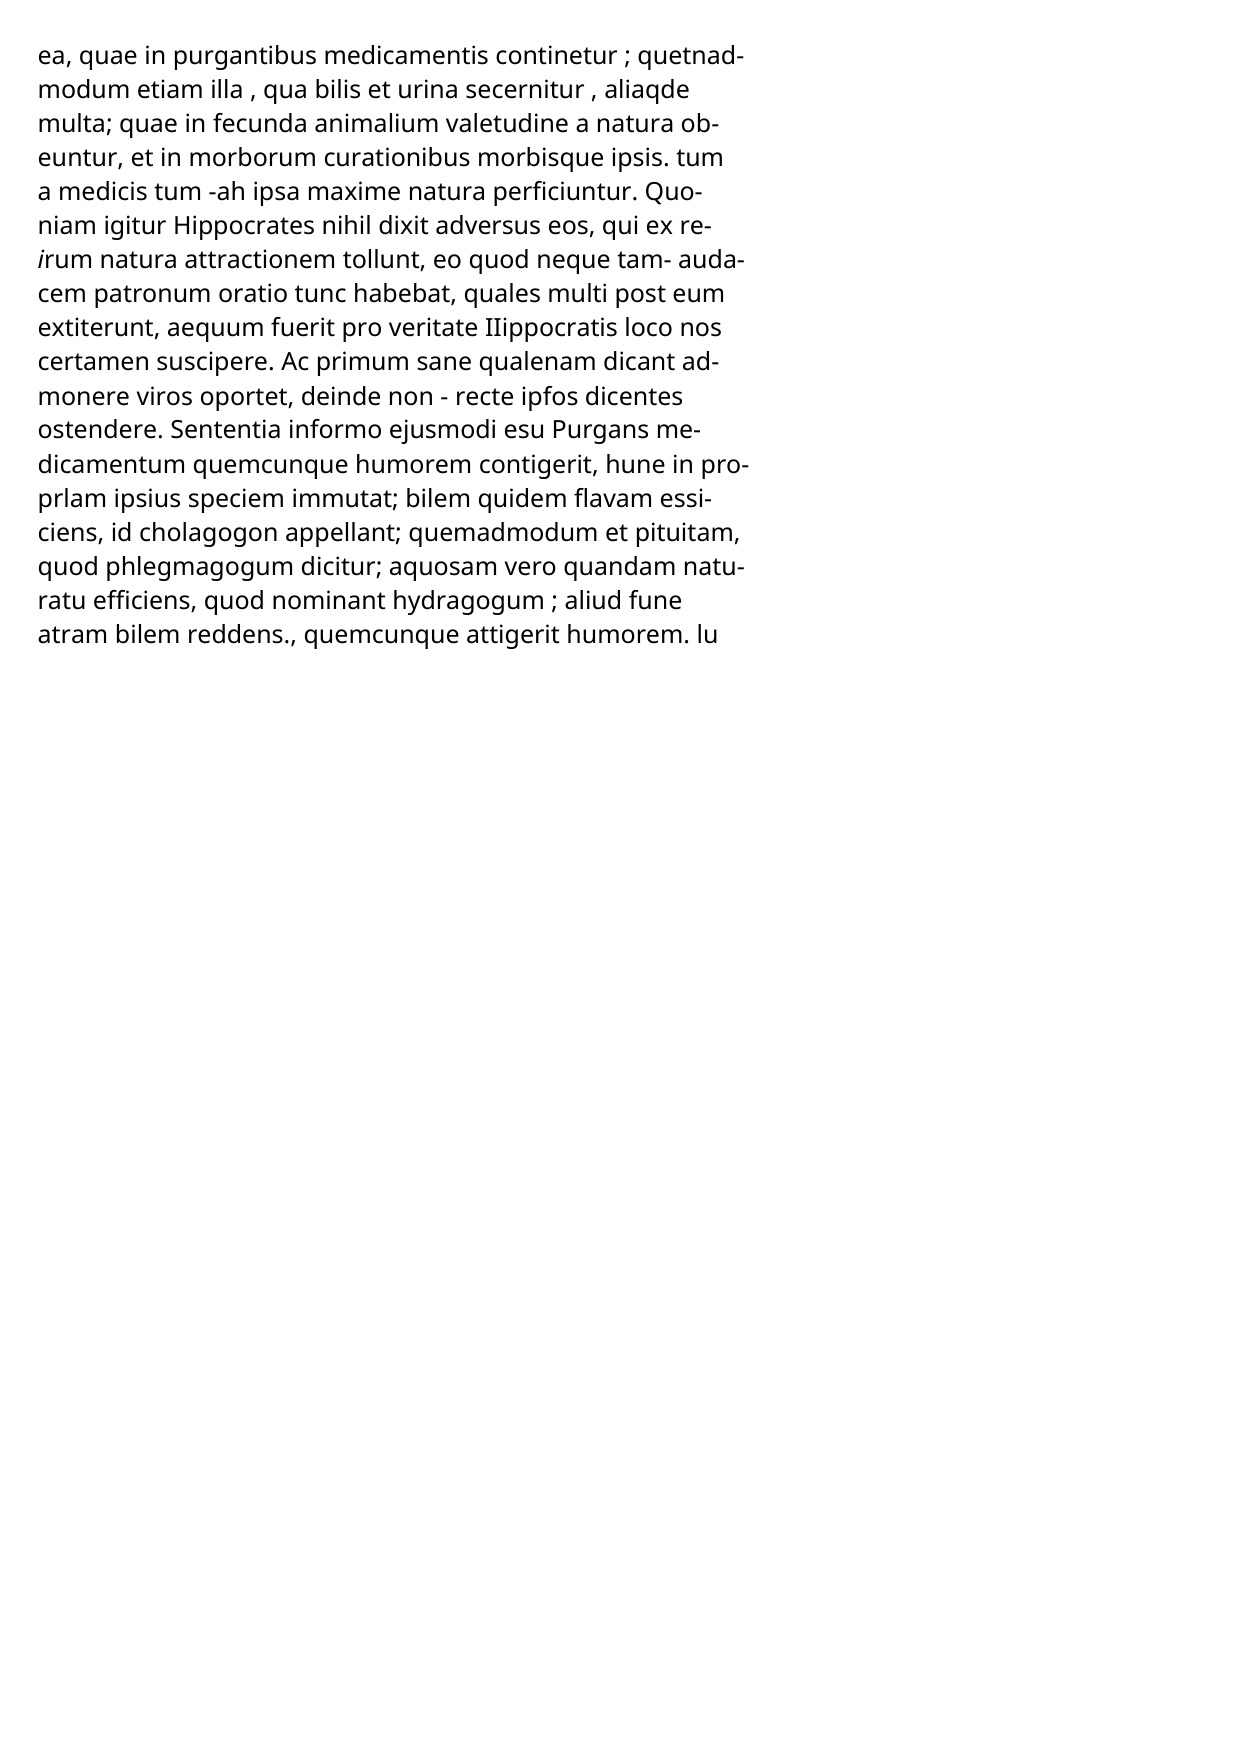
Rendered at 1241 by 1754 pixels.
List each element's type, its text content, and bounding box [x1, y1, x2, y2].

text ea, quae in purgantibus medicamentis continetur ; quetnad- modum etiam illa , qua bilis et urina secernitur , aliaqde multa; quae in fecunda animalium valetudine a natura ob- euntur, et in morborum curationibus morbisque ipsis. tum a medicis tum -ah ipsa maxime natura perficiuntur. Quo- niam igitur Hippocrates nihil dixit adversus eos, qui ex re- irum natura attractionem tollunt, eo quod neque tam- auda- cem patronum oratio tunc habebat, quales multi post eum extiterunt, aequum fuerit pro veritate IIippocratis loco nos certamen suscipere. Ac primum sane qualenam dicant ad- monere viros oportet, deinde non - recte ipfos dicentes ostendere. Sententia informo ejusmodi esu Purgans me- dicamentum quemcunque humorem contigerit, hune in pro- prlam ipsius speciem immutat; bilem quidem flavam essi- ciens, id cholagogon appellant; quemadmodum et pituitam, quod phlegmagogum dicitur; aquosam vero quandam natu- ratu efficiens, quod nominant hydragogum ; aliud fune atram bilem reddens., quemcunque attigerit humorem. lu [37, 37, 1203, 651]
